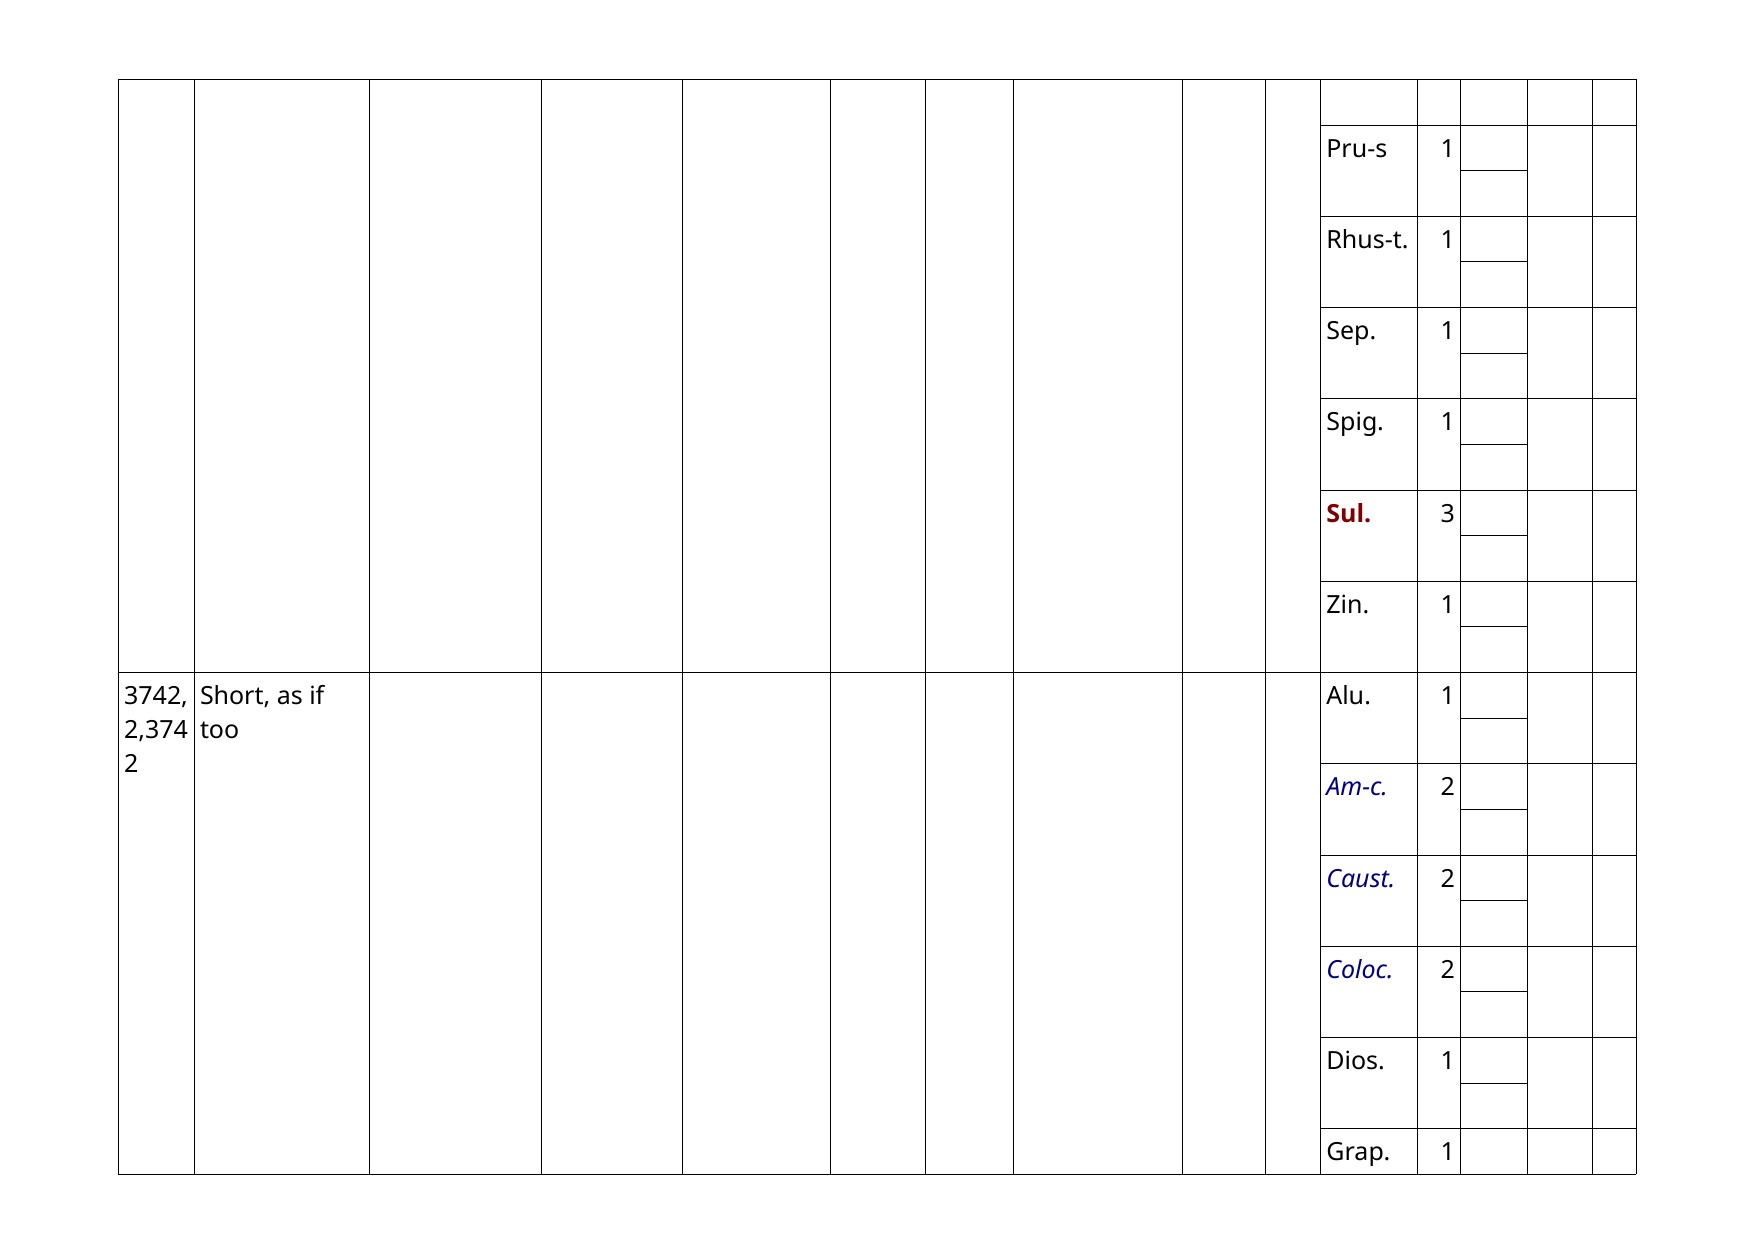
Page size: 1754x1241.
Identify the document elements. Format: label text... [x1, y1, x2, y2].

table_cell [1593, 856, 1636, 946]
table_cell Spig. [1321, 399, 1417, 489]
table_cell Rhus-t. [1321, 217, 1417, 307]
table_cell 1 [1418, 217, 1460, 307]
table_cell [1593, 126, 1636, 216]
table_cell [1528, 80, 1592, 124]
table_cell [1461, 126, 1527, 170]
table_cell [1183, 80, 1265, 672]
table_cell [195, 80, 369, 672]
table_cell [1528, 764, 1592, 854]
table_cell [370, 80, 541, 672]
table_cell [1593, 1129, 1636, 1174]
table_cell [542, 80, 682, 672]
table_cell 1 [1418, 673, 1460, 763]
table_cell [1183, 673, 1265, 1174]
table_cell 1 [1418, 126, 1460, 216]
table_cell [1461, 1038, 1527, 1083]
table_cell [1014, 80, 1182, 672]
table_cell [1461, 354, 1527, 398]
table_cell [1321, 80, 1417, 124]
table_cell Sep. [1321, 308, 1417, 398]
table_cell [926, 673, 1013, 1174]
table_cell 1 [1418, 1129, 1460, 1174]
table_cell [1528, 308, 1592, 398]
table_cell 3 [1418, 491, 1460, 581]
table_cell [1593, 582, 1636, 672]
table_cell 2 [1418, 764, 1460, 854]
table_cell [1528, 491, 1592, 581]
table_cell [1461, 1129, 1527, 1174]
table_cell [542, 673, 682, 1174]
table_cell Caust. [1321, 856, 1417, 946]
table_cell [1593, 673, 1636, 763]
table_cell [1266, 80, 1320, 672]
table_cell [1528, 126, 1592, 216]
table_cell [1461, 673, 1527, 718]
table_cell [370, 673, 541, 1174]
table_cell [1593, 399, 1636, 489]
table_cell 1 [1418, 1038, 1460, 1128]
table_cell Short, as if too [195, 673, 369, 1174]
table_cell Dios. [1321, 1038, 1417, 1128]
table_cell [1528, 947, 1592, 1037]
table_cell [683, 80, 830, 672]
table_cell 2 [1418, 947, 1460, 1037]
table_cell [1461, 719, 1527, 763]
table_cell [1461, 810, 1527, 854]
table_cell Grap. [1321, 1129, 1417, 1174]
table_cell [1461, 582, 1527, 626]
table_cell Coloc. [1321, 947, 1417, 1037]
table_cell [1593, 491, 1636, 581]
table_cell [1461, 536, 1527, 581]
table_cell [1593, 308, 1636, 398]
table_cell [926, 80, 1013, 672]
table_cell Alu. [1321, 673, 1417, 763]
table_cell Sul. [1321, 491, 1417, 581]
table_cell [1461, 217, 1527, 261]
table_cell [1266, 673, 1320, 1174]
table_cell [1528, 673, 1592, 763]
table_cell [1461, 901, 1527, 946]
table_cell [831, 80, 925, 672]
table_cell Am-c. [1321, 764, 1417, 854]
table_cell [1528, 399, 1592, 489]
table_cell [1528, 582, 1592, 672]
table_cell [1528, 856, 1592, 946]
table_cell [1461, 80, 1527, 124]
table_cell Zin. [1321, 582, 1417, 672]
table_cell [1461, 1084, 1527, 1128]
table_cell [1461, 627, 1527, 672]
table_cell [1593, 217, 1636, 307]
table_cell [1528, 1038, 1592, 1128]
table_cell [1461, 764, 1527, 809]
table_cell [1461, 856, 1527, 900]
table_cell [1461, 171, 1527, 216]
table_cell [1461, 445, 1527, 489]
table_cell [1461, 262, 1527, 307]
table_cell [1461, 308, 1527, 353]
table_cell [119, 80, 194, 672]
table_cell [1593, 764, 1636, 854]
table_cell 1 [1418, 582, 1460, 672]
table_cell Pru-s [1321, 126, 1417, 216]
table_cell [1418, 80, 1460, 124]
table_cell [1461, 992, 1527, 1037]
table_cell [1593, 80, 1636, 124]
table_cell 1 [1418, 399, 1460, 489]
table_cell [1528, 1129, 1592, 1174]
table_cell [1461, 491, 1527, 535]
table_cell [1461, 947, 1527, 991]
table_cell 3742,2,3742 [119, 673, 194, 1174]
table_cell [1593, 1038, 1636, 1128]
table_cell [1014, 673, 1182, 1174]
table_cell [1593, 947, 1636, 1037]
table_cell [683, 673, 830, 1174]
table_cell [1528, 217, 1592, 307]
table_cell 1 [1418, 308, 1460, 398]
table_cell [1461, 399, 1527, 444]
table_cell [831, 673, 925, 1174]
table_cell 2 [1418, 856, 1460, 946]
